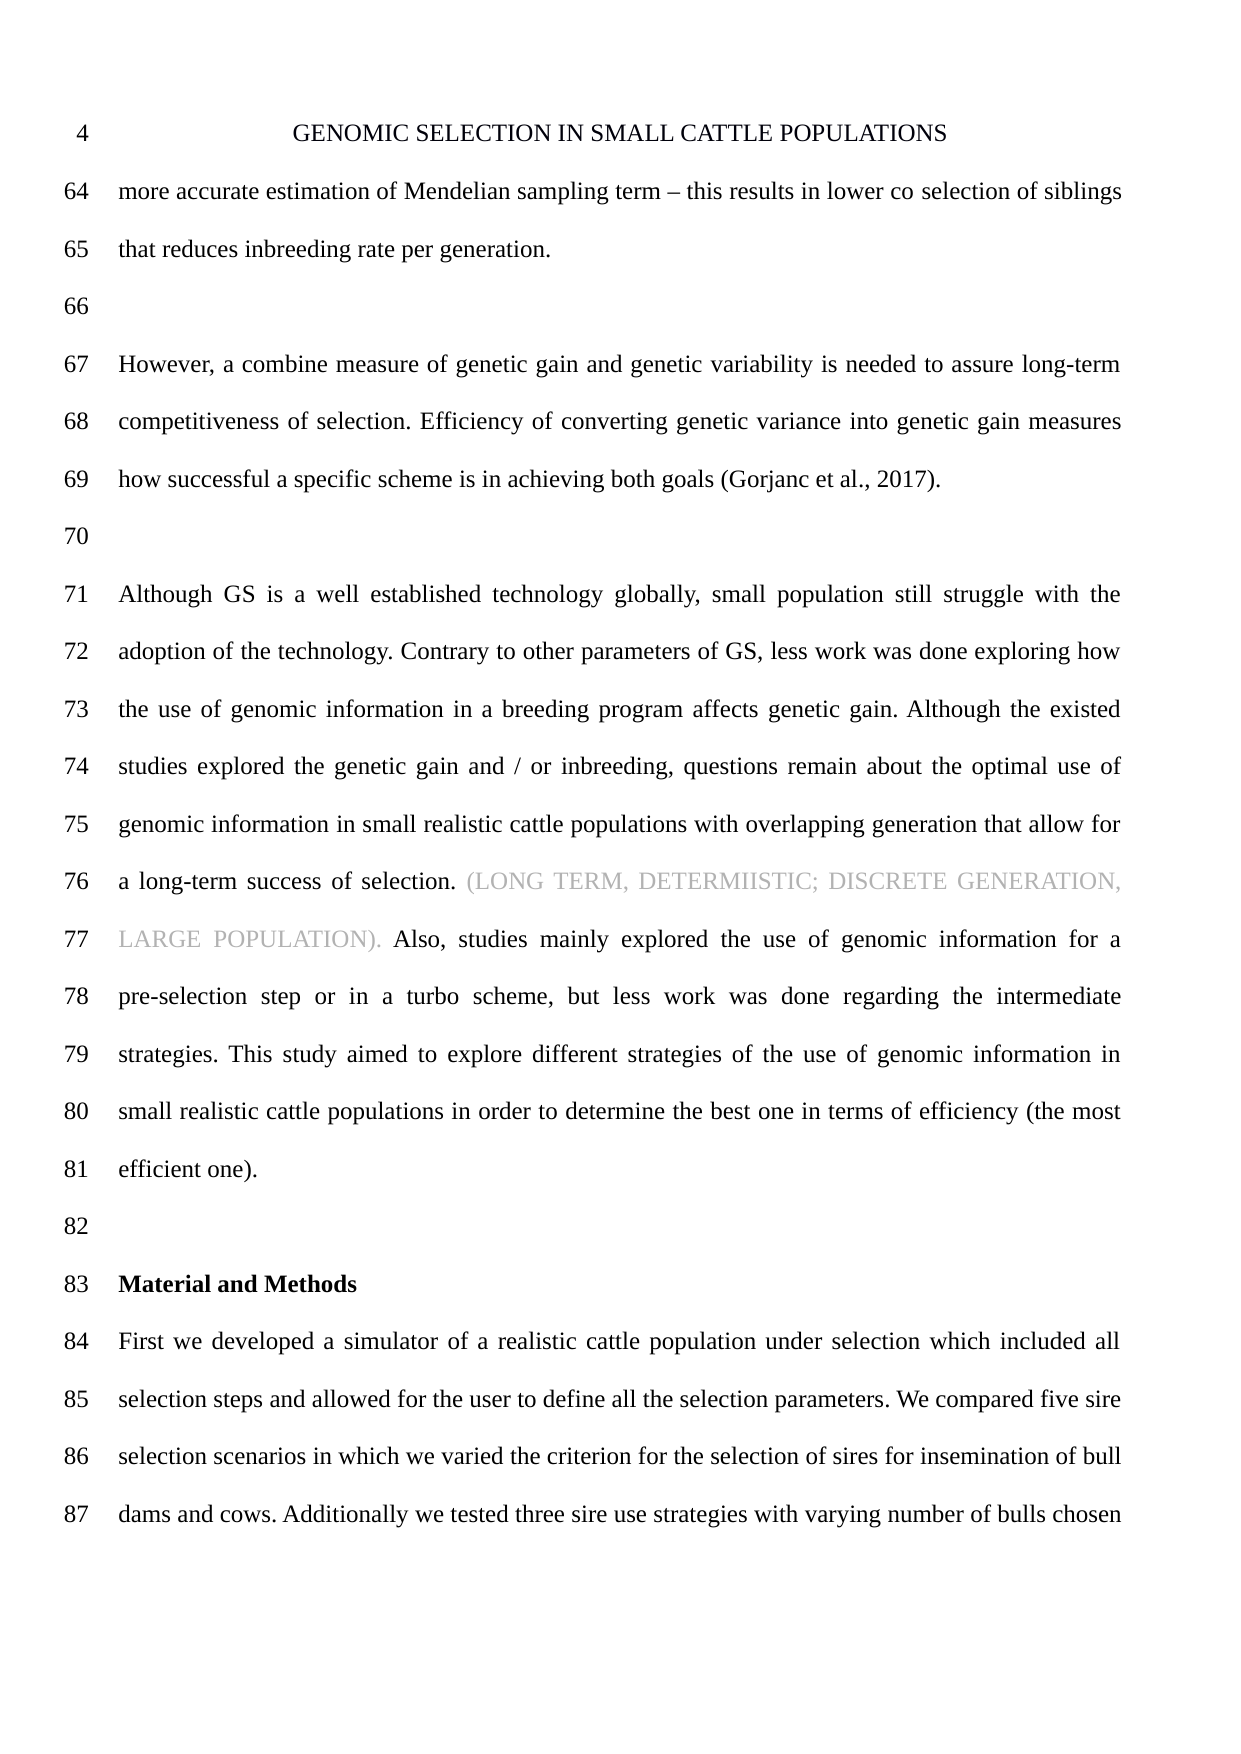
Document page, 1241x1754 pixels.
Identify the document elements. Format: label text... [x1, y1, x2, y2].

text First we developed a simulator of a realistic cattle population under selection which included all selection steps and allowed for the user to define all the selection parameters. We compared five sire selection scenarios in which we varied the criterion for the selection of sires for insemination of bull dams and cows. Additionally we tested three sire use strategies with varying number of bulls chosen [118, 1326, 1122, 1528]
text However, a combine measure of genetic gain and genetic variability is needed to assure long-term competitiveness of selection. Efficiency of converting genetic variance into genetic gain measures how successful a specific scheme is in achieving both goals (Gorjanc et al., 2017). [118, 349, 1122, 493]
text Although GS is a well established technology globally, small population still struggle with the adoption of the technology. Contrary to other parameters of GS, less work was done exploring how the use of genomic information in a breeding program affects genetic gain. Although the existed studies explored the genetic gain and / or inbreeding, questions remain about the optimal use of genomic information in small realistic cattle populations with overlapping generation that allow for a long-term success of selection. (LONG TERM, DETERMIISTIC; DISCRETE GENERATION, LARGE POPULATION). Also, studies mainly explored the use of genomic information for a pre‑selection step or in a turbo scheme, but less work was done regarding the intermediate strategies. This study aimed to explore different strategies of the use of genomic information in small realistic cattle populations in order to determine the best one in terms of efficiency (the most efficient one). [118, 579, 1122, 1183]
text more accurate estimation of Mendelian sampling term – this results in lower co selection of siblings that reduces inbreeding rate per generation. [118, 176, 1122, 263]
text Material and Methods [118, 1269, 1122, 1298]
